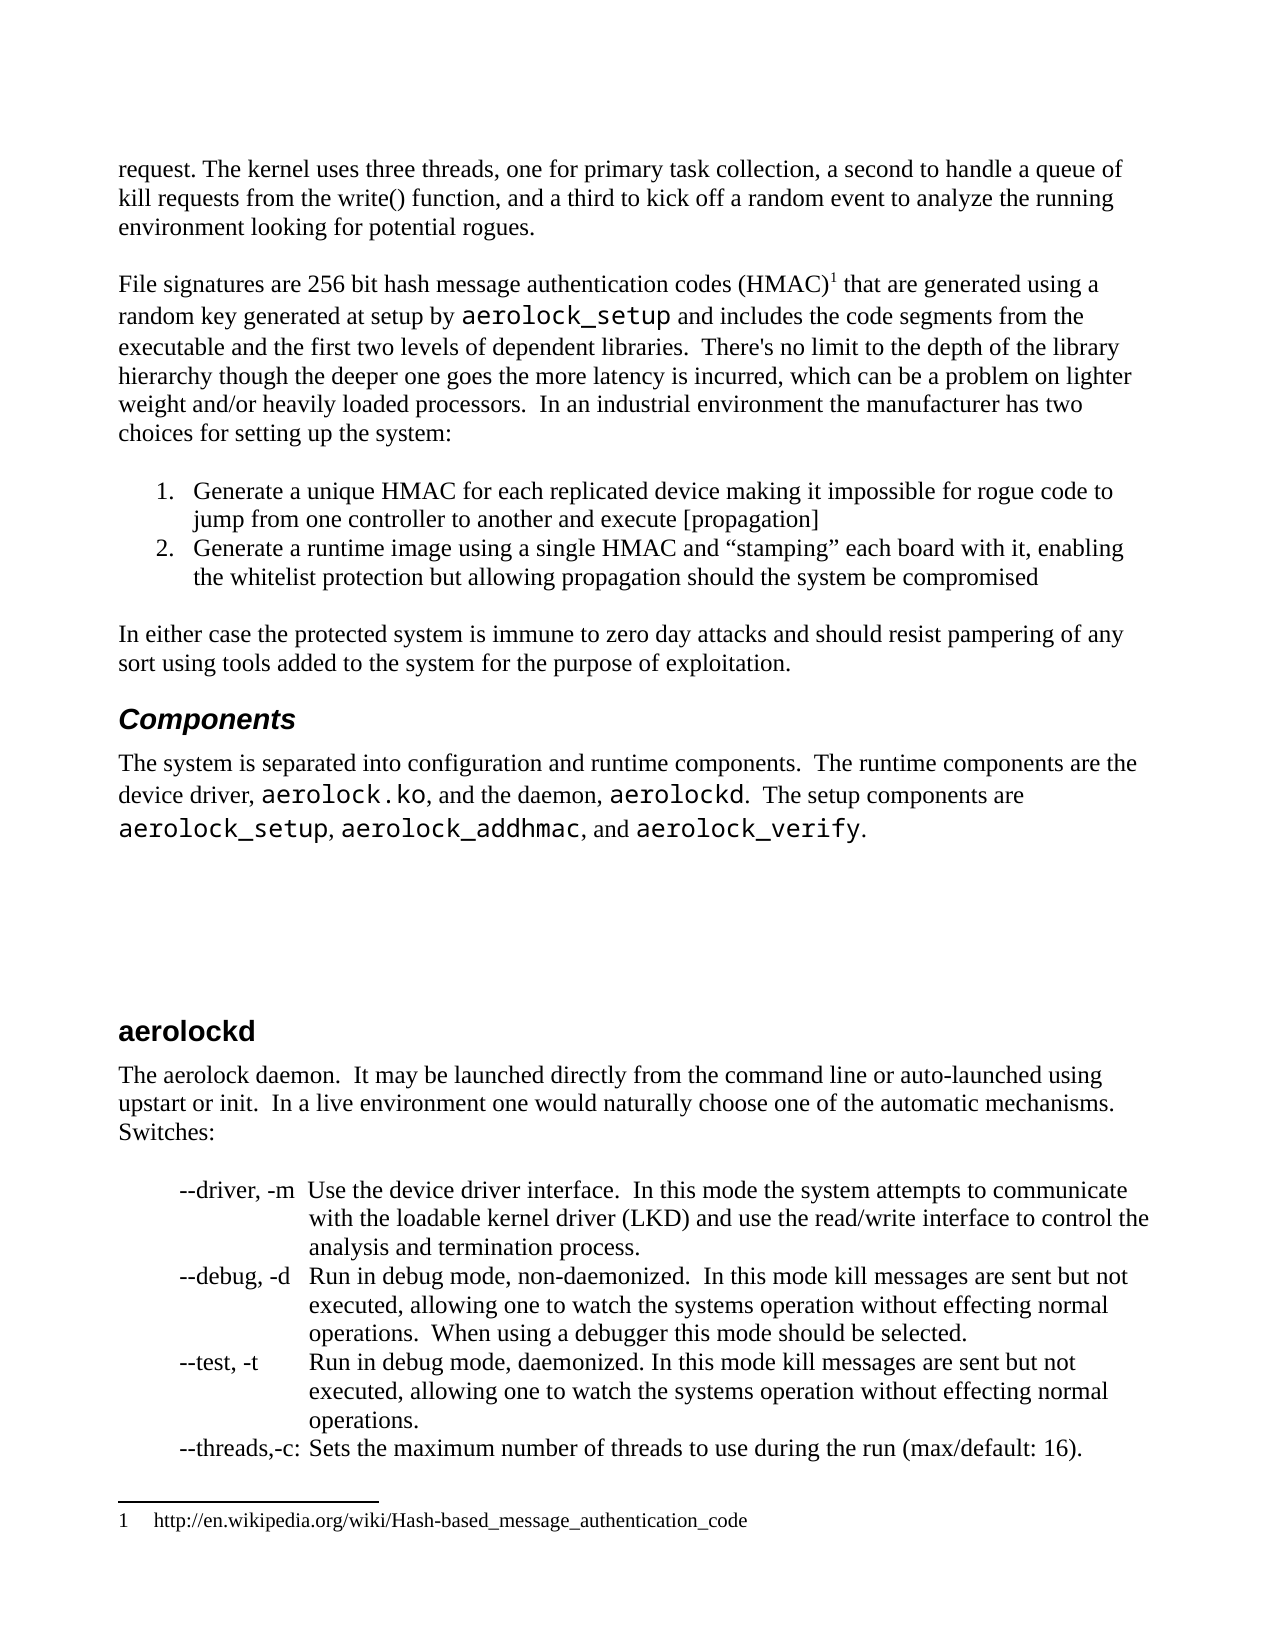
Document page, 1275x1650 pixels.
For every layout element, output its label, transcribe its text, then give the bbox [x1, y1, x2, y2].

text --threads,-c: Sets the maximum number of threads to use during the run (max/default: 16). [179, 1433, 1157, 1462]
text Switches: [118, 1117, 1157, 1146]
text request. The kernel uses three threads, one for primary task collection, a second to handle a queue of kill requests from the write() function, and a third to kick off a random event to analyze the running environment looking for potential rogues. [118, 154, 1157, 240]
list Generate a unique HMAC for each replicated device making it impossible for rogue code to jump from one controller to another and execute [propagation] [156, 476, 1157, 533]
subtitle Components [118, 702, 1157, 736]
text --driver, -m Use the device driver interface. In this mode the system attempts to communicate with the loadable kernel driver (LKD) and use the read/write interface to control the analysis and termination process. [179, 1175, 1157, 1261]
list Generate a runtime image using a single HMAC and “stamping” each board with it, enabling the whitelist protection but allowing propagation should the system be compromised [156, 533, 1157, 591]
text The aerolock daemon. It may be launched directly from the command line or auto-launched using upstart or init. In a live environment one would naturally choose one of the automatic mechanisms. [118, 1060, 1157, 1117]
text --test, -t Run in debug mode, daemonized. In this mode kill messages are sent but not executed, allowing one to watch the systems operation without effecting normal operations. [179, 1347, 1157, 1433]
text --debug, -d Run in debug mode, non-daemonized. In this mode kill messages are sent but not executed, allowing one to watch the systems operation without effecting normal operations. When using a debugger this mode should be selected. [179, 1261, 1157, 1347]
text The system is separated into configuration and runtime components. The runtime components are the device driver, aerolock.ko, and the daemon, aerolockd. The setup components are aerolock_setup, aerolock_addhmac, and aerolock_verify. [118, 748, 1157, 845]
text File signatures are 256 bit hash message authentication codes (HMAC) that are generated using a random key generated at setup by aerolock_setup and includes the code segments from the executable and the first two levels of dependent libraries. There's no limit to the depth of the library hierarchy though the deeper one goes the more latency is incurred, which can be a problem on lighter weight and/or heavily loaded processors. In an industrial environment the manufacturer has two choices for setting up the system: [118, 269, 1157, 447]
text http://en.wikipedia.org/wiki/Hash-based_message_authentication_code [118, 1508, 1157, 1532]
text In either case the protected system is immune to zero day attacks and should resist pampering of any sort using tools added to the system for the purpose of exploitation. [118, 619, 1157, 677]
subtitle aerolockd [118, 1014, 1157, 1047]
